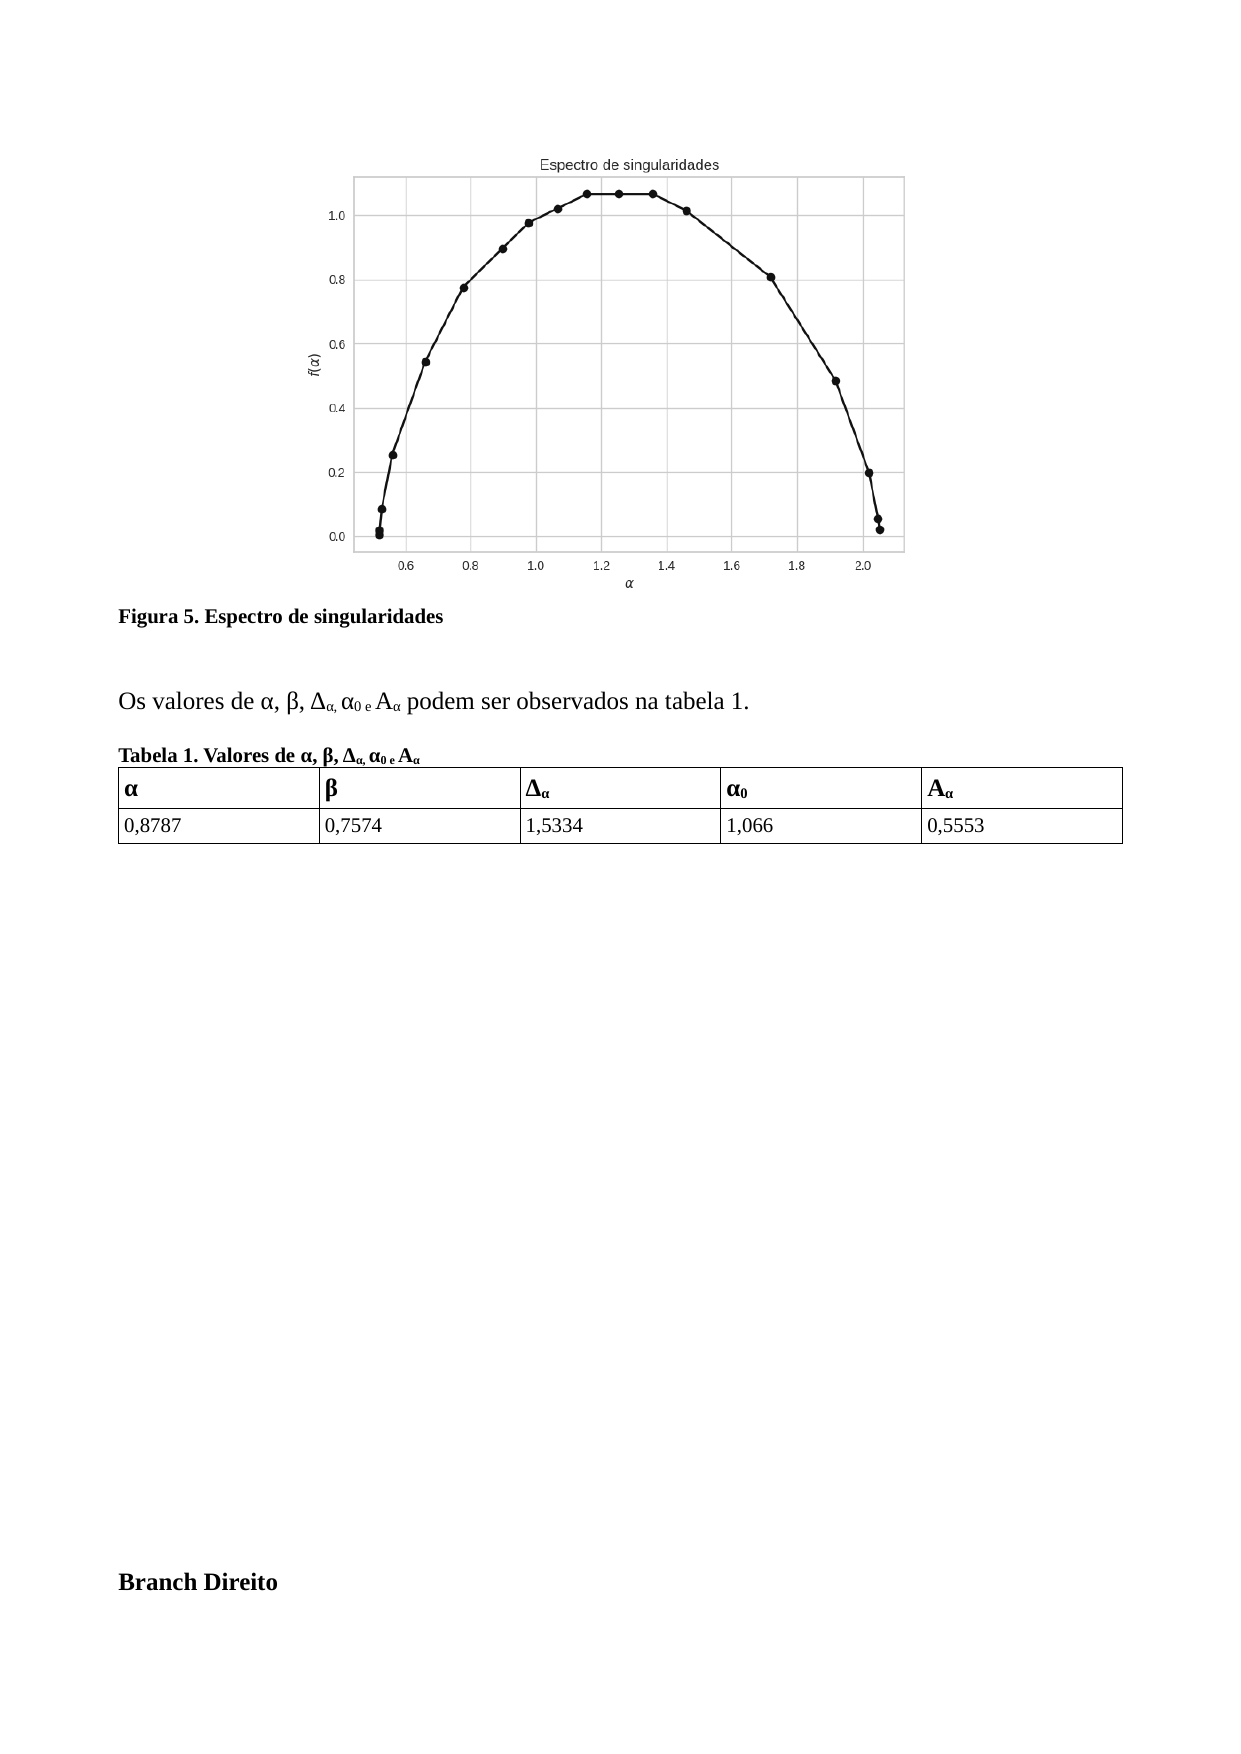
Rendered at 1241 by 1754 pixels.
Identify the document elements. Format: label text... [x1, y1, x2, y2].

text Figura 5. Espectro de singularidades [118, 604, 1122, 628]
table_header Δα [521, 768, 720, 808]
table_cell 0,8787 [119, 809, 319, 843]
table_header α [119, 768, 319, 808]
table_cell 0,7574 [320, 809, 520, 843]
table_header β [320, 768, 520, 808]
table_cell 1,066 [721, 809, 921, 843]
picture [265, 118, 975, 605]
table_header Aα [922, 768, 1122, 808]
text Os valores de α, β, Δα, α0 e Aα podem ser observados na tabela 1. [118, 657, 1122, 714]
text Tabela 1. Valores de α, β, Δα, α0 e Aα [118, 743, 1122, 767]
table_header α0 [721, 768, 921, 808]
table_cell 1,5334 [521, 809, 720, 843]
text Branch Direito [118, 1567, 1122, 1596]
table_cell 0,5553 [922, 809, 1122, 843]
